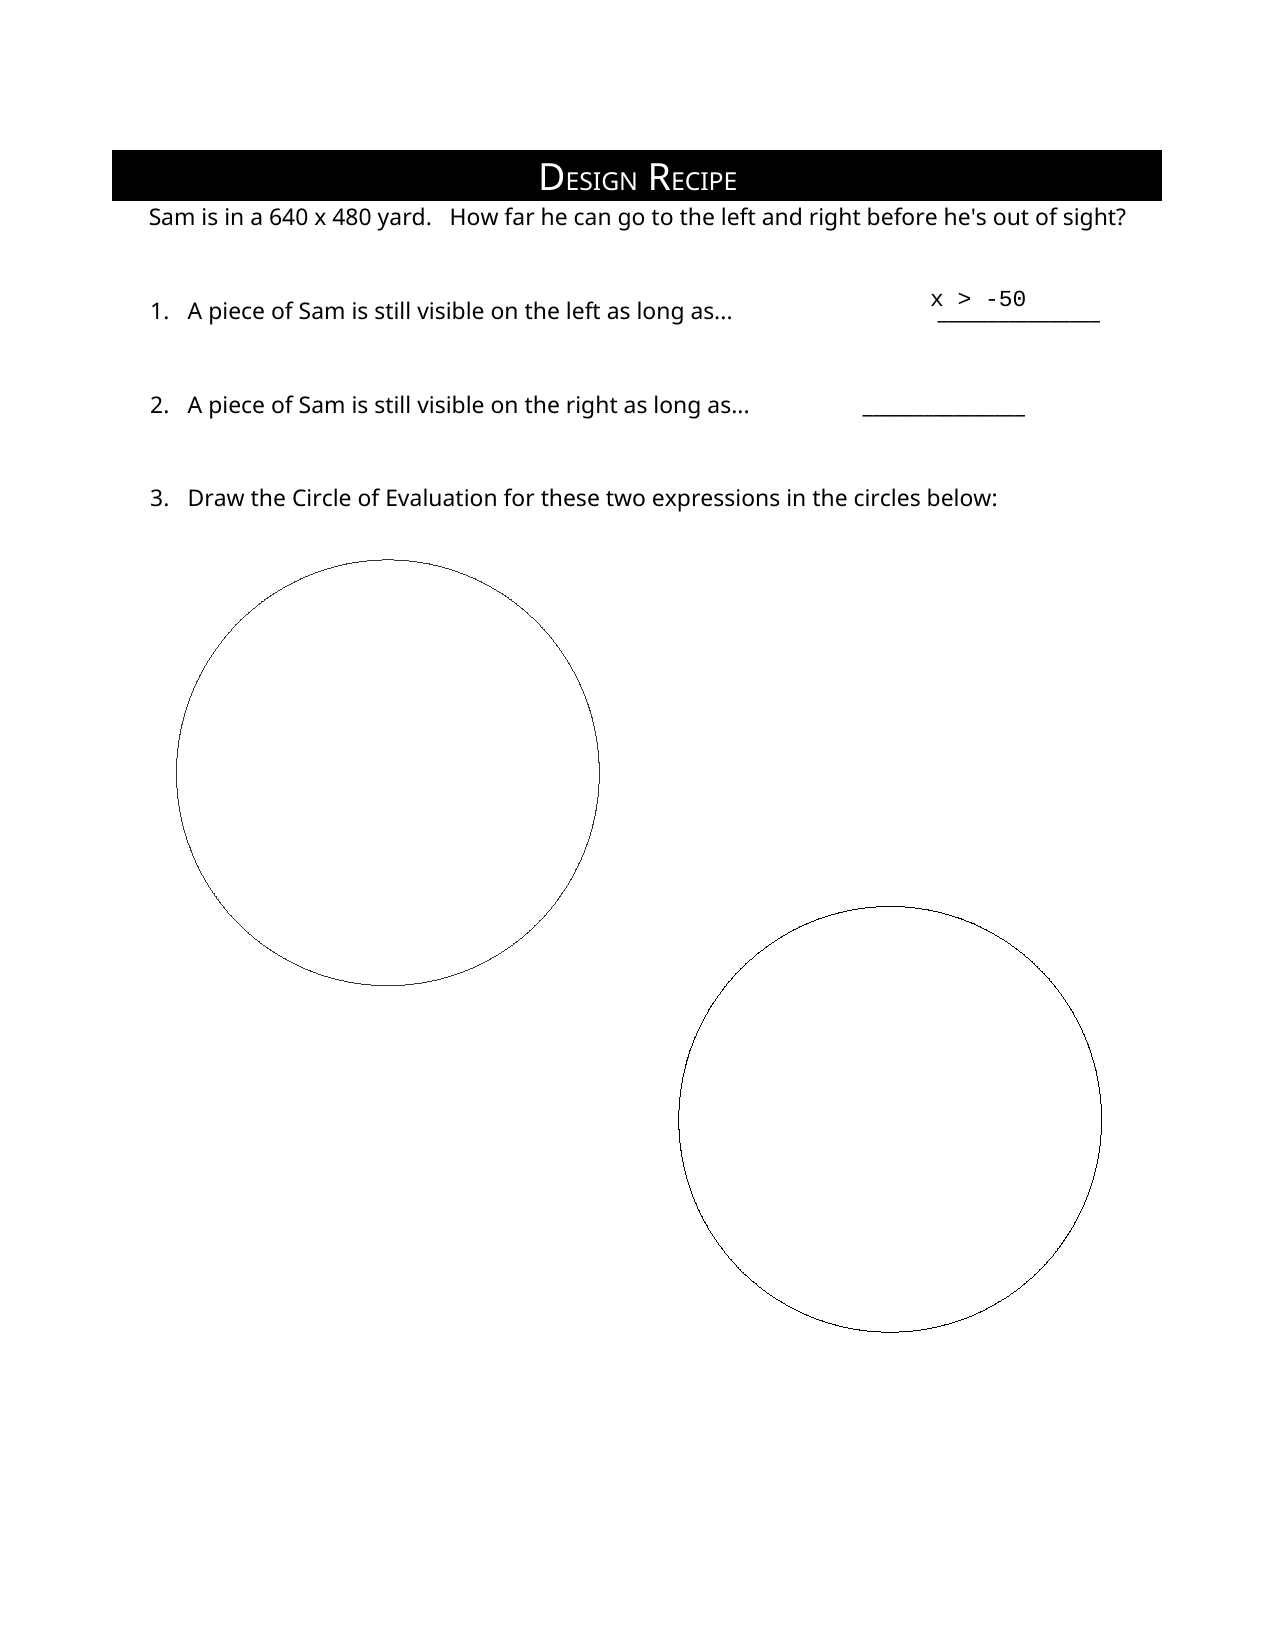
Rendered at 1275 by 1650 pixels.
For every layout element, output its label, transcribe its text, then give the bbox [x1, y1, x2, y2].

subtitle Design Recipe [112, 150, 1162, 201]
list A piece of Sam is still visible on the right as long as... ________________ [150, 388, 1162, 420]
text Sam is in a 640 x 480 yard. How far he can go to the left and right before he's out of sight? [148, 201, 1162, 232]
list A piece of Sam is still visible on the left as long as... ________________ [150, 295, 1162, 326]
list Draw the Circle of Evaluation for these two expressions in the circles below: [150, 482, 1162, 513]
